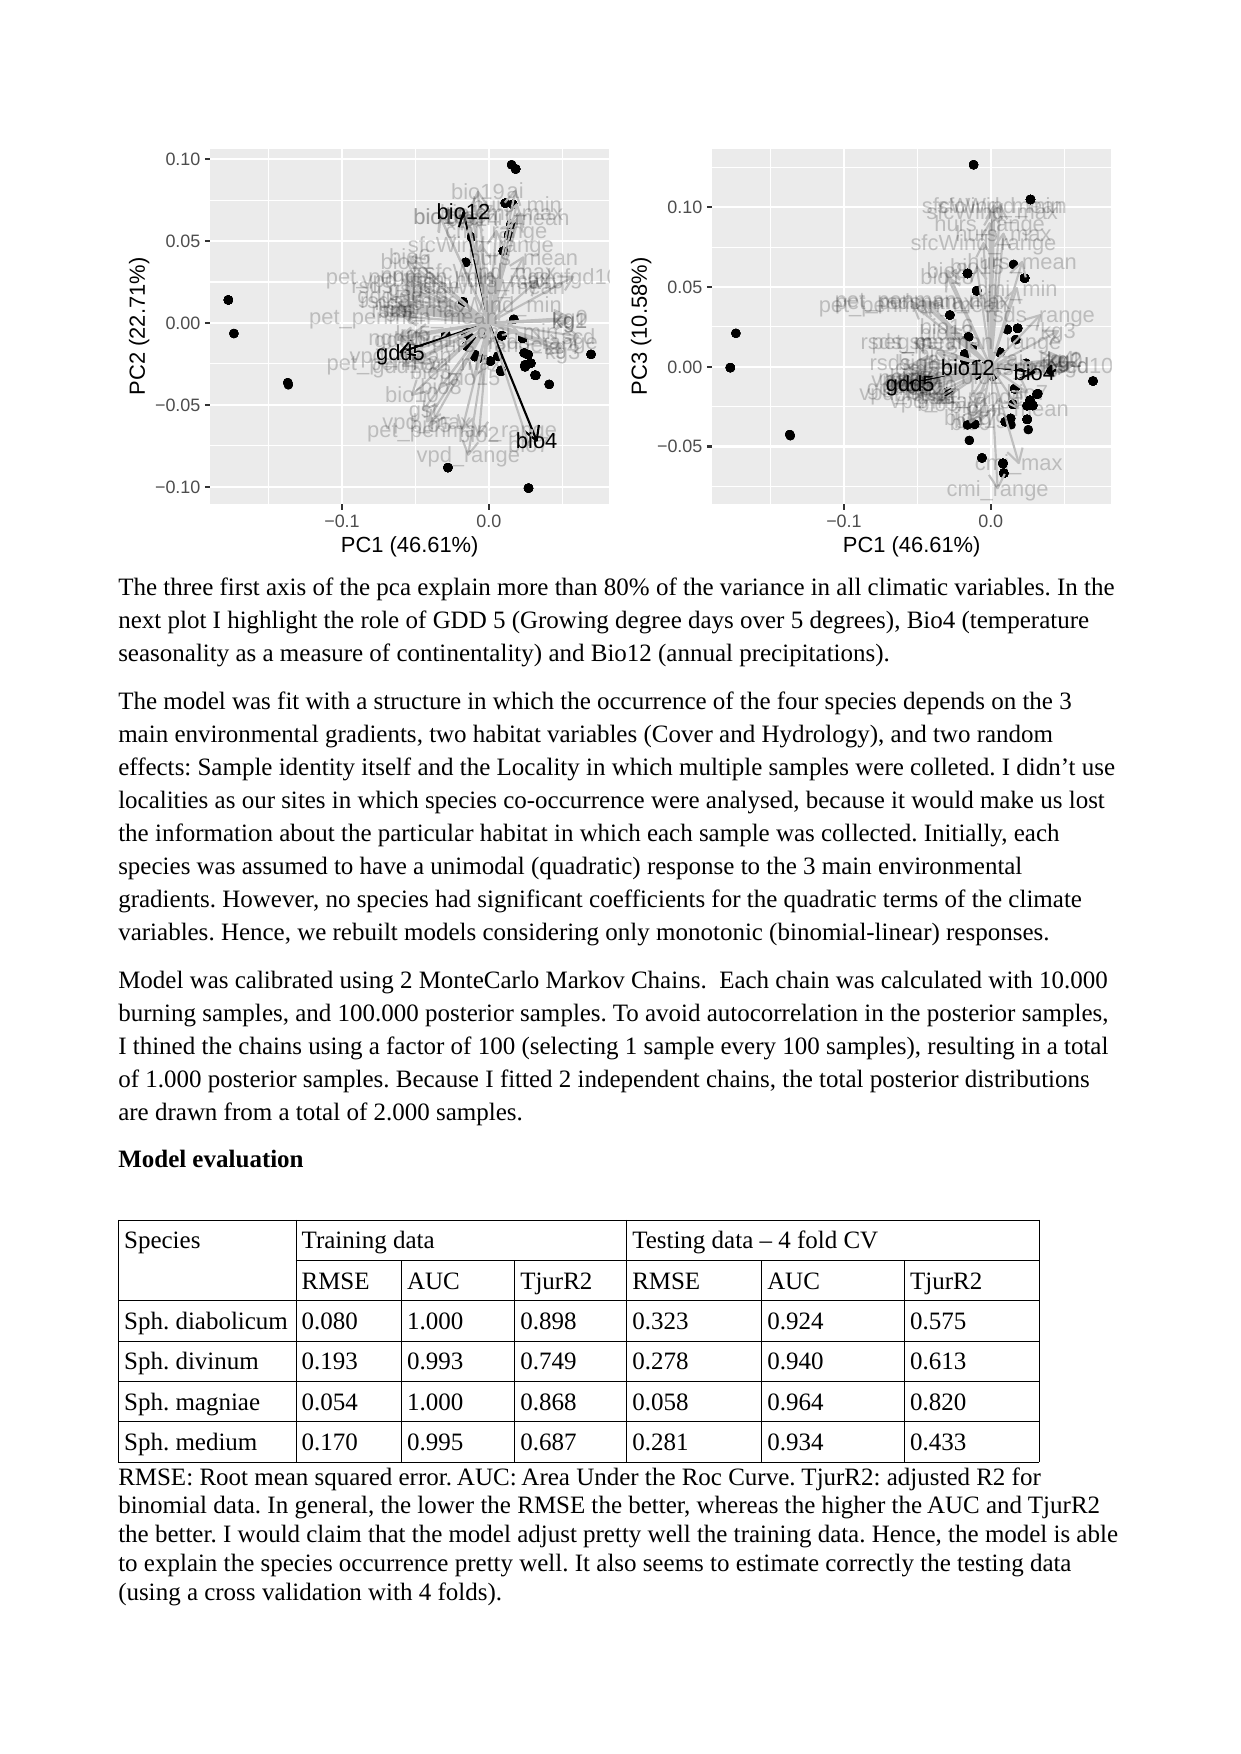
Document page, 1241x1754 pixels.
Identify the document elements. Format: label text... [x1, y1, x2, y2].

table_cell 0.080 [297, 1301, 401, 1341]
table_cell Sph. divinum [119, 1342, 296, 1381]
table_cell 1.000 [402, 1382, 514, 1421]
table_header Testing data – 4 fold CV [627, 1221, 1039, 1260]
table_cell 0.281 [627, 1422, 761, 1462]
table_cell 0.940 [762, 1342, 904, 1381]
table_cell 0.613 [905, 1342, 1039, 1381]
text The model was fit with a structure in which the occurrence of the four species depends on the 3 main environmental gradients, two habitat variables (Cover and Hydrology), and two random effects: Sample identity itself and the Locality in which multiple samples were colleted. I didn’t use localities as our sites in which species co-occurrence were analysed, because it would make us lost the information about the particular habitat in which each sample was collected. Initially, each species was assumed to have a unimodal (quadratic) response to the 3 main environmental gradients. However, no species had significant coefficients for the quadratic terms of the climate variables. Hence, we rebuilt models considering only monotonic (binomial-linear) responses. [118, 686, 1122, 946]
table_cell 0.575 [905, 1301, 1039, 1341]
table_cell 0.058 [627, 1382, 761, 1421]
table_cell 0.964 [762, 1382, 904, 1421]
table_cell TjurR2 [905, 1261, 1039, 1300]
table_cell 0.934 [762, 1422, 904, 1462]
text Model was calibrated using 2 MonteCarlo Markov Chains. Each chain was calculated with 10.000 burning samples, and 100.000 posterior samples. To avoid autocorrelation in the posterior samples, I thined the chains using a factor of 100 (selecting 1 sample every 100 samples), resulting in a total of 1.000 posterior samples. Because I fitted 2 independent chains, the total posterior distributions are drawn from a total of 2.000 samples. [118, 965, 1122, 1126]
table_cell Sph. diabolicum [119, 1301, 296, 1341]
table_cell 1.000 [402, 1301, 514, 1341]
text [118, 118, 1122, 137]
table_header Training data [297, 1221, 626, 1260]
table_cell 0.323 [627, 1301, 761, 1341]
text The three first axis of the pca explain more than 80% of the variance in all climatic variables. In the next plot I highlight the role of GDD 5 (Growing degree days over 5 degrees), Bio4 (temperature seasonality as a measure of continentality) and Bio12 (annual precipitations). [118, 568, 1122, 667]
table_cell 0.749 [515, 1342, 626, 1381]
table_cell RMSE [627, 1261, 761, 1300]
table_cell TjurR2 [515, 1261, 626, 1300]
table_cell 0.193 [297, 1342, 401, 1381]
table_cell 0.993 [402, 1342, 514, 1381]
table_cell RMSE [297, 1261, 401, 1300]
table_cell 0.995 [402, 1422, 514, 1462]
table_cell 0.898 [515, 1301, 626, 1341]
text RMSE: Root mean squared error. AUC: Area Under the Roc Curve. TjurR2: adjusted R2 for binomial data. In general, the lower the RMSE the better, whereas the higher the AUC and TjurR2 the better. I would claim that the model adjust pretty well the training data. Hence, the model is able to explain the species occurrence pretty well. It also seems to estimate correctly the testing data (using a cross validation with 4 folds). [118, 1462, 1122, 1605]
table_cell Sph. medium [119, 1422, 296, 1462]
table_cell 0.278 [627, 1342, 761, 1381]
table_cell 0.868 [515, 1382, 626, 1421]
table_cell AUC [762, 1261, 904, 1300]
table_cell 0.054 [297, 1382, 401, 1421]
table_cell Sph. magniae [119, 1382, 296, 1421]
table_cell 0.820 [905, 1382, 1039, 1421]
table_cell 0.170 [297, 1422, 401, 1462]
table_cell 0.433 [905, 1422, 1039, 1462]
table_cell 0.924 [762, 1301, 904, 1341]
table_header Species [119, 1221, 296, 1300]
table_cell AUC [402, 1261, 514, 1300]
table_cell 0.687 [515, 1422, 626, 1462]
text Model evaluation [118, 1144, 1122, 1173]
